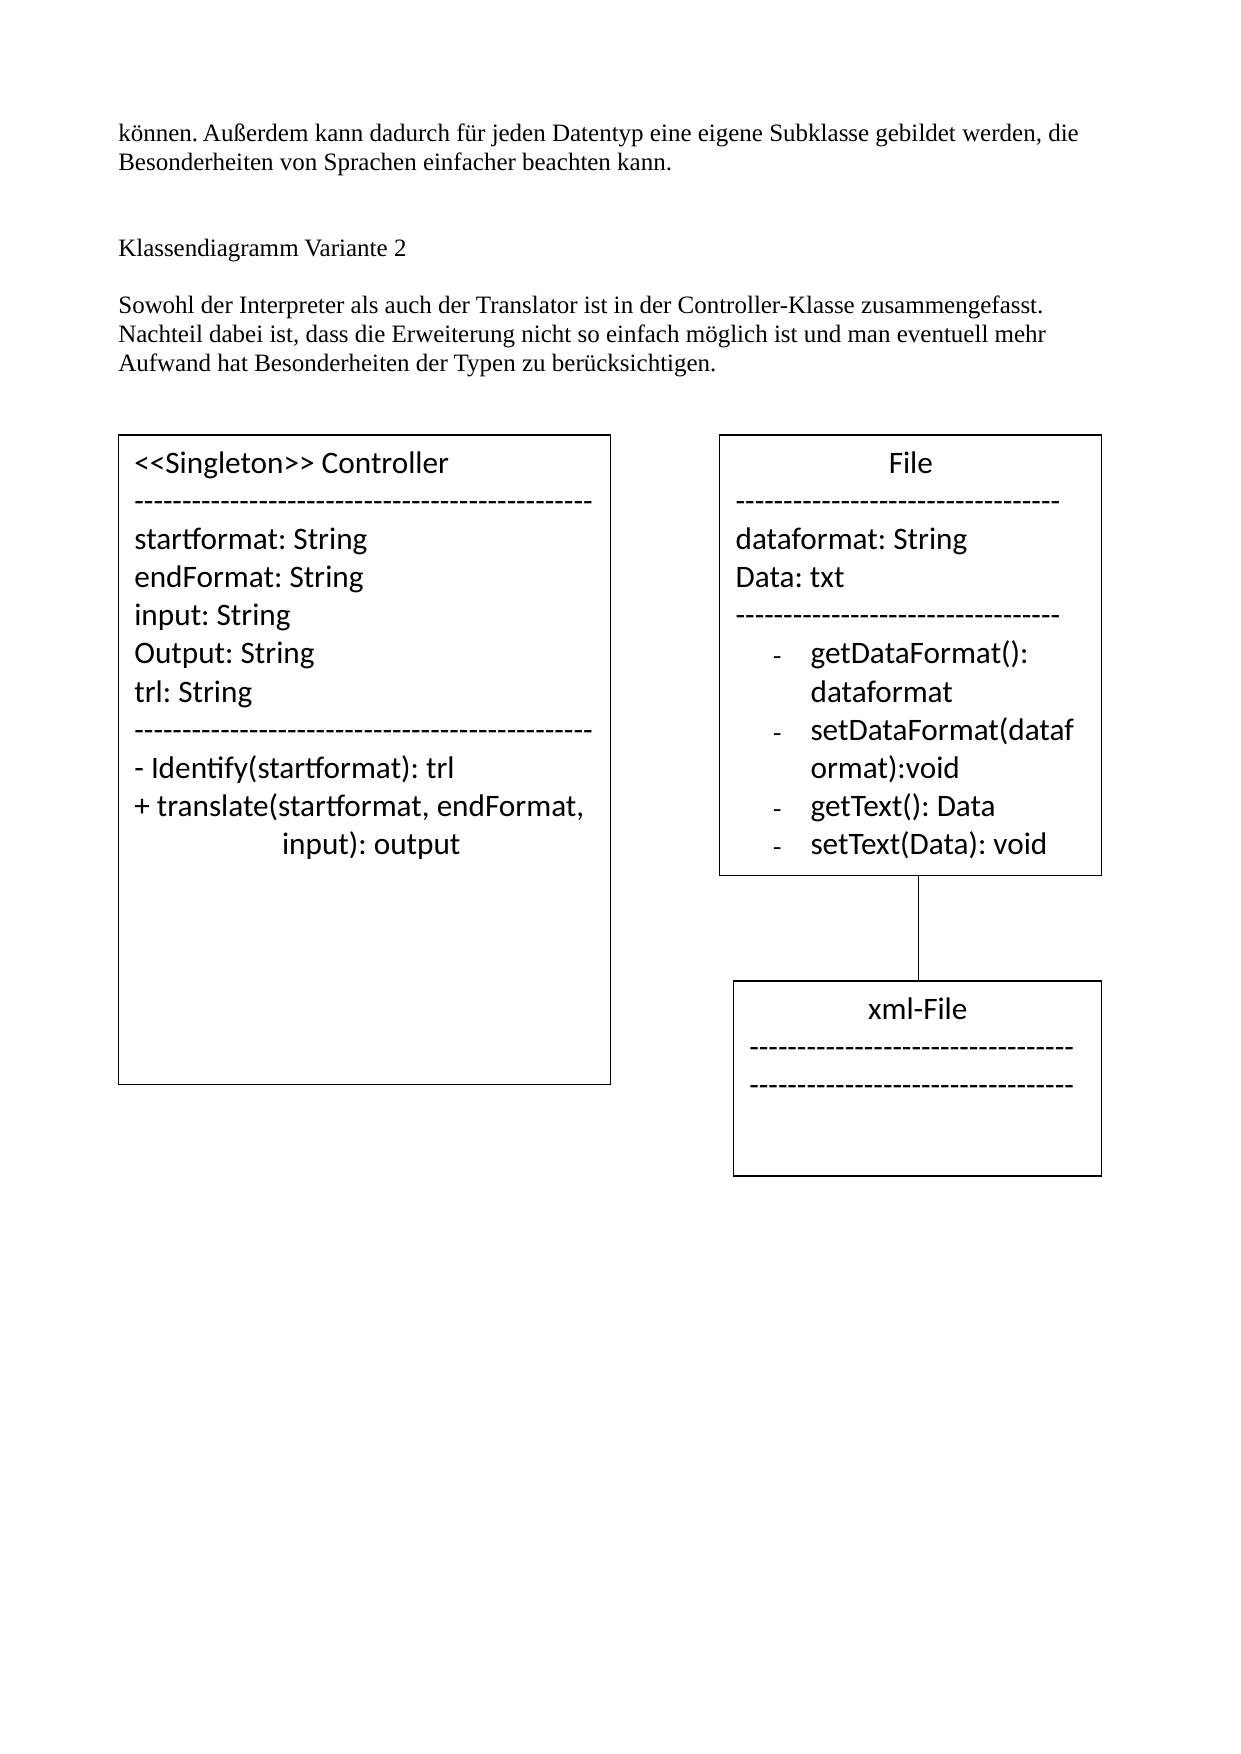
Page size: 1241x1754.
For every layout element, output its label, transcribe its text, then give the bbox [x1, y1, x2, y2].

text input): output [208, 824, 595, 862]
text ---------------------------------- [735, 481, 1086, 519]
list setText(Data): void [773, 824, 1086, 862]
text + translate(startformat, endFormat, [134, 786, 595, 824]
text xml-File [749, 989, 1086, 1027]
text Sowohl der Interpreter als auch der Translator ist in der Controller-Klasse zusammengefasst. Nachteil dabei ist, dass die Erweiterung nicht so einfach möglich ist und man eventuell mehr Aufwand hat Besonderheiten der Typen zu berücksichtigen. [118, 291, 1122, 377]
text ------------------------------------------------ [134, 481, 595, 519]
text ---------------------------------- [749, 1027, 1086, 1065]
text Der Identifier und der Translator bilden unabhängige Klassen, die dadurch leichter ergänzt werden können. Außerdem kann dadurch für jeden Datentyp eine eigene Subklasse gebildet werden, die Besonderheiten von Sprachen einfacher beachten kann. [118, 118, 1122, 176]
text input: String [134, 595, 595, 633]
list getText(): Data [773, 786, 1086, 824]
text <<Singleton>> Controller [134, 443, 595, 481]
list getDataFormat(): dataformat [773, 633, 1086, 710]
text trl: String [134, 672, 595, 710]
text ------------------------------------------------ [134, 710, 595, 748]
text - Identify(startformat): trl [134, 748, 595, 786]
text endFormat: String [134, 557, 595, 595]
text Data: txt [735, 557, 1086, 595]
list setDataFormat(dataformat):void [773, 710, 1086, 786]
text startformat: String [134, 519, 595, 557]
text dataformat: String [735, 519, 1086, 557]
text ---------------------------------- [735, 595, 1086, 633]
text Output: String [134, 633, 595, 672]
text File [735, 443, 1086, 481]
text Klassendiagramm Variante 2 [118, 233, 1122, 262]
text ---------------------------------- [749, 1065, 1086, 1103]
